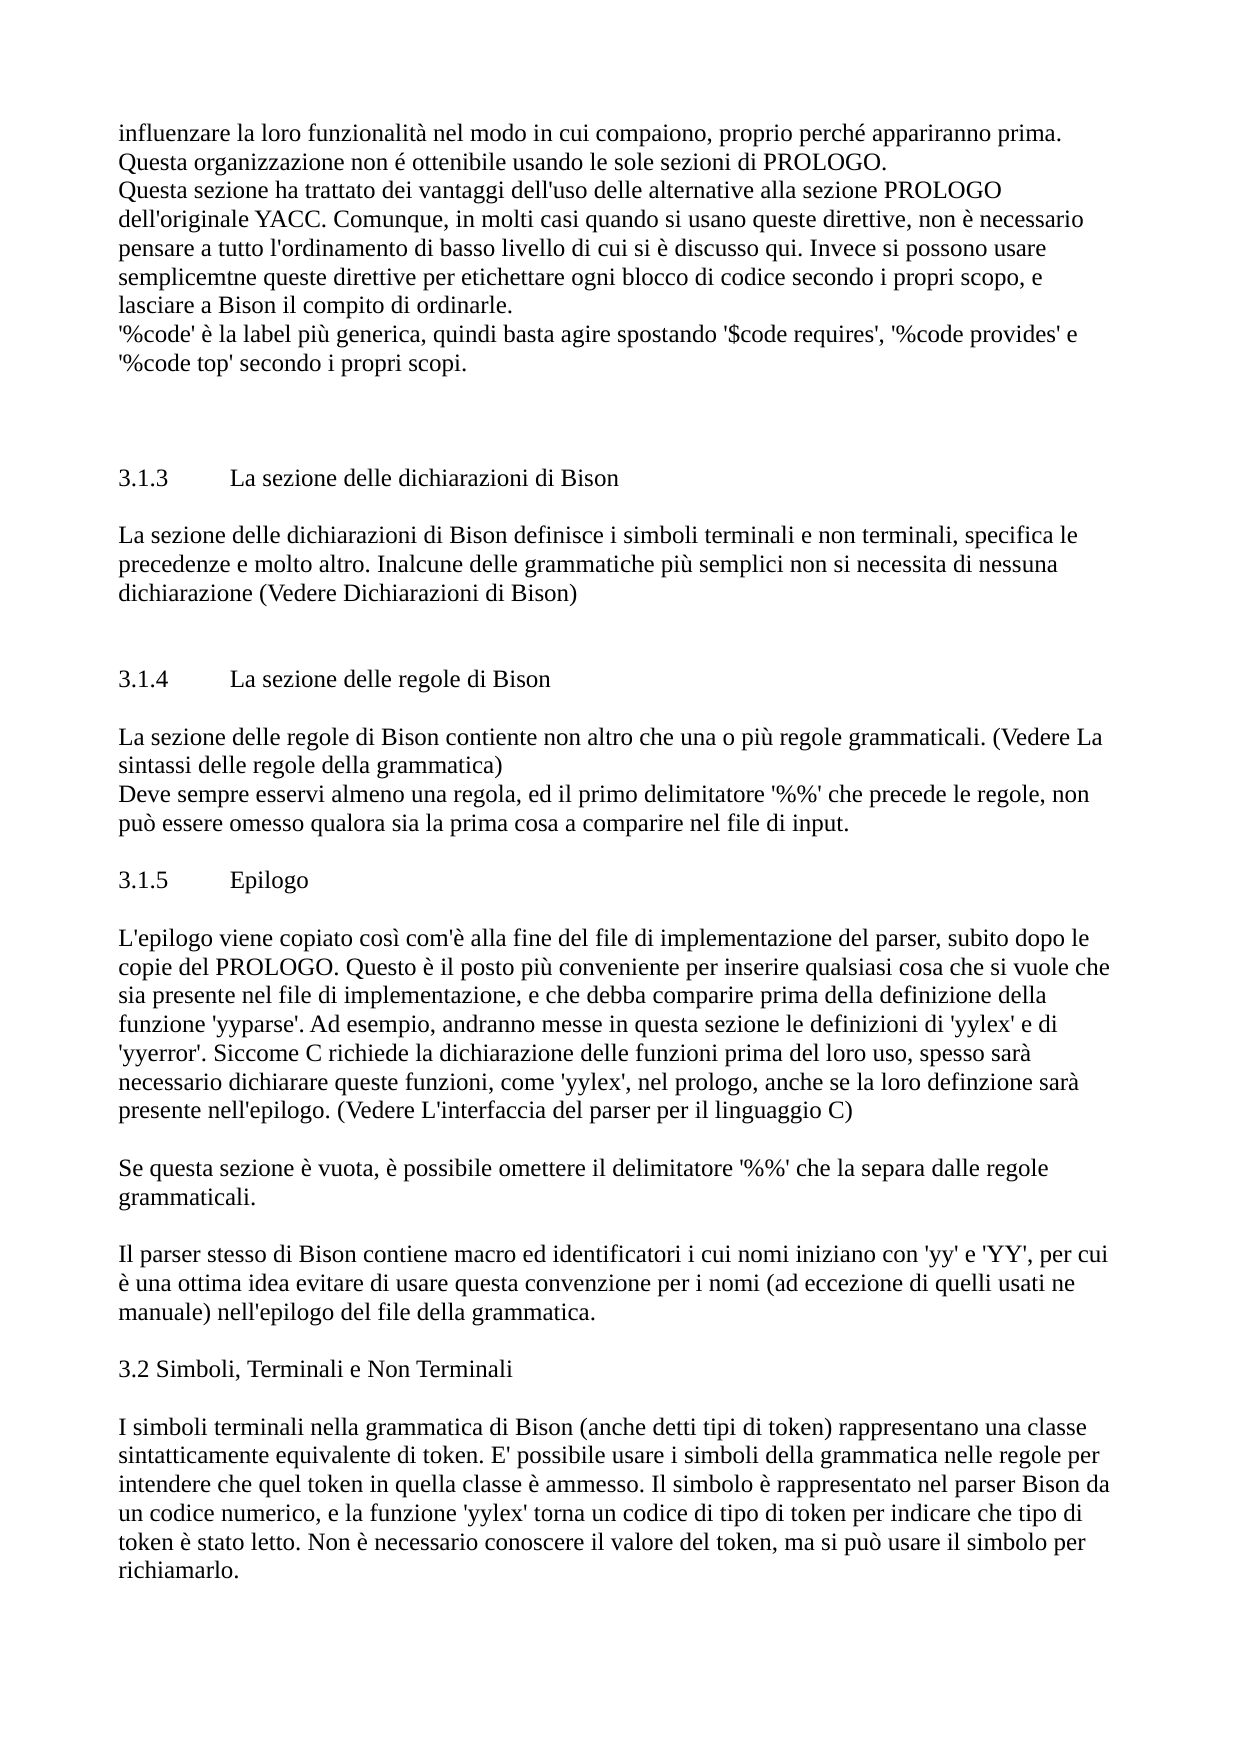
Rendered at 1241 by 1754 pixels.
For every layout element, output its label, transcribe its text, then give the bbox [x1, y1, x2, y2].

text Deve sempre esservi almeno una regola, ed il primo delimitatore '%%' che precede le regole, non può essere omesso qualora sia la prima cosa a comparire nel file di input. [118, 779, 1122, 837]
text Il parser stesso di Bison contiene macro ed identificatori i cui nomi iniziano con 'yy' e 'YY', per cui è una ottima idea evitare di usare questa convenzione per i nomi (ad eccezione di quelli usati ne manuale) nell'epilogo del file della grammatica. [118, 1239, 1122, 1326]
text I simboli terminali nella grammatica di Bison (anche detti tipi di token) rappresentano una classe sintatticamente equivalente di token. E' possibile usare i simboli della grammatica nelle regole per intendere che quel token in quella classe è ammesso. Il simbolo è rappresentato nel parser Bison da un codice numerico, e la funzione 'yylex' torna un codice di tipo di token per indicare che tipo di token è stato letto. Non è necessario conoscere il valore del token, ma si può usare il simbolo per richiamarlo. [118, 1412, 1122, 1584]
list La sezione delle dichiarazioni di Bison [118, 463, 1122, 492]
text La sezione delle dichiarazioni di Bison definisce i simboli terminali e non terminali, specifica le precedenze e molto altro. Inalcune delle grammatiche più semplici non si necessita di nessuna dichiarazione (Vedere Dichiarazioni di Bison) [118, 521, 1122, 607]
text influenzare la loro funzionalità nel modo in cui compaiono, proprio perché appariranno prima. Questa organizzazione non é ottenibile usando le sole sezioni di PROLOGO. [118, 118, 1122, 176]
text '%code' è la label più generica, quindi basta agire spostando '$code requires', '%code provides' e '%code top' secondo i propri scopi. [118, 319, 1122, 377]
list La sezione delle regole di Bison [118, 664, 1122, 693]
list Simboli, Terminali e Non Terminali [118, 1354, 1122, 1383]
text Questa sezione ha trattato dei vantaggi dell'uso delle alternative alla sezione PROLOGO dell'originale YACC. Comunque, in molti casi quando si usano queste direttive, non è necessario pensare a tutto l'ordinamento di basso livello di cui si è discusso qui. Invece si possono usare semplicemtne queste direttive per etichettare ogni blocco di codice secondo i propri scopo, e lasciare a Bison il compito di ordinarle. [118, 176, 1122, 319]
text L'epilogo viene copiato così com'è alla fine del file di implementazione del parser, subito dopo le copie del PROLOGO. Questo è il posto più conveniente per inserire qualsiasi cosa che si vuole che sia presente nel file di implementazione, e che debba comparire prima della definizione della funzione 'yyparse'. Ad esempio, andranno messe in questa sezione le definizioni di 'yylex' e di 'yyerror'. Siccome C richiede la dichiarazione delle funzioni prima del loro uso, spesso sarà necessario dichiarare queste funzioni, come 'yylex', nel prologo, anche se la loro definzione sarà presente nell'epilogo. (Vedere L'interfaccia del parser per il linguaggio C) [118, 923, 1122, 1124]
text La sezione delle regole di Bison contiente non altro che una o più regole grammaticali. (Vedere La sintassi delle regole della grammatica) [118, 722, 1122, 779]
list Epilogo [118, 866, 1122, 894]
text Se questa sezione è vuota, è possibile omettere il delimitatore '%%' che la separa dalle regole grammaticali. [118, 1153, 1122, 1211]
